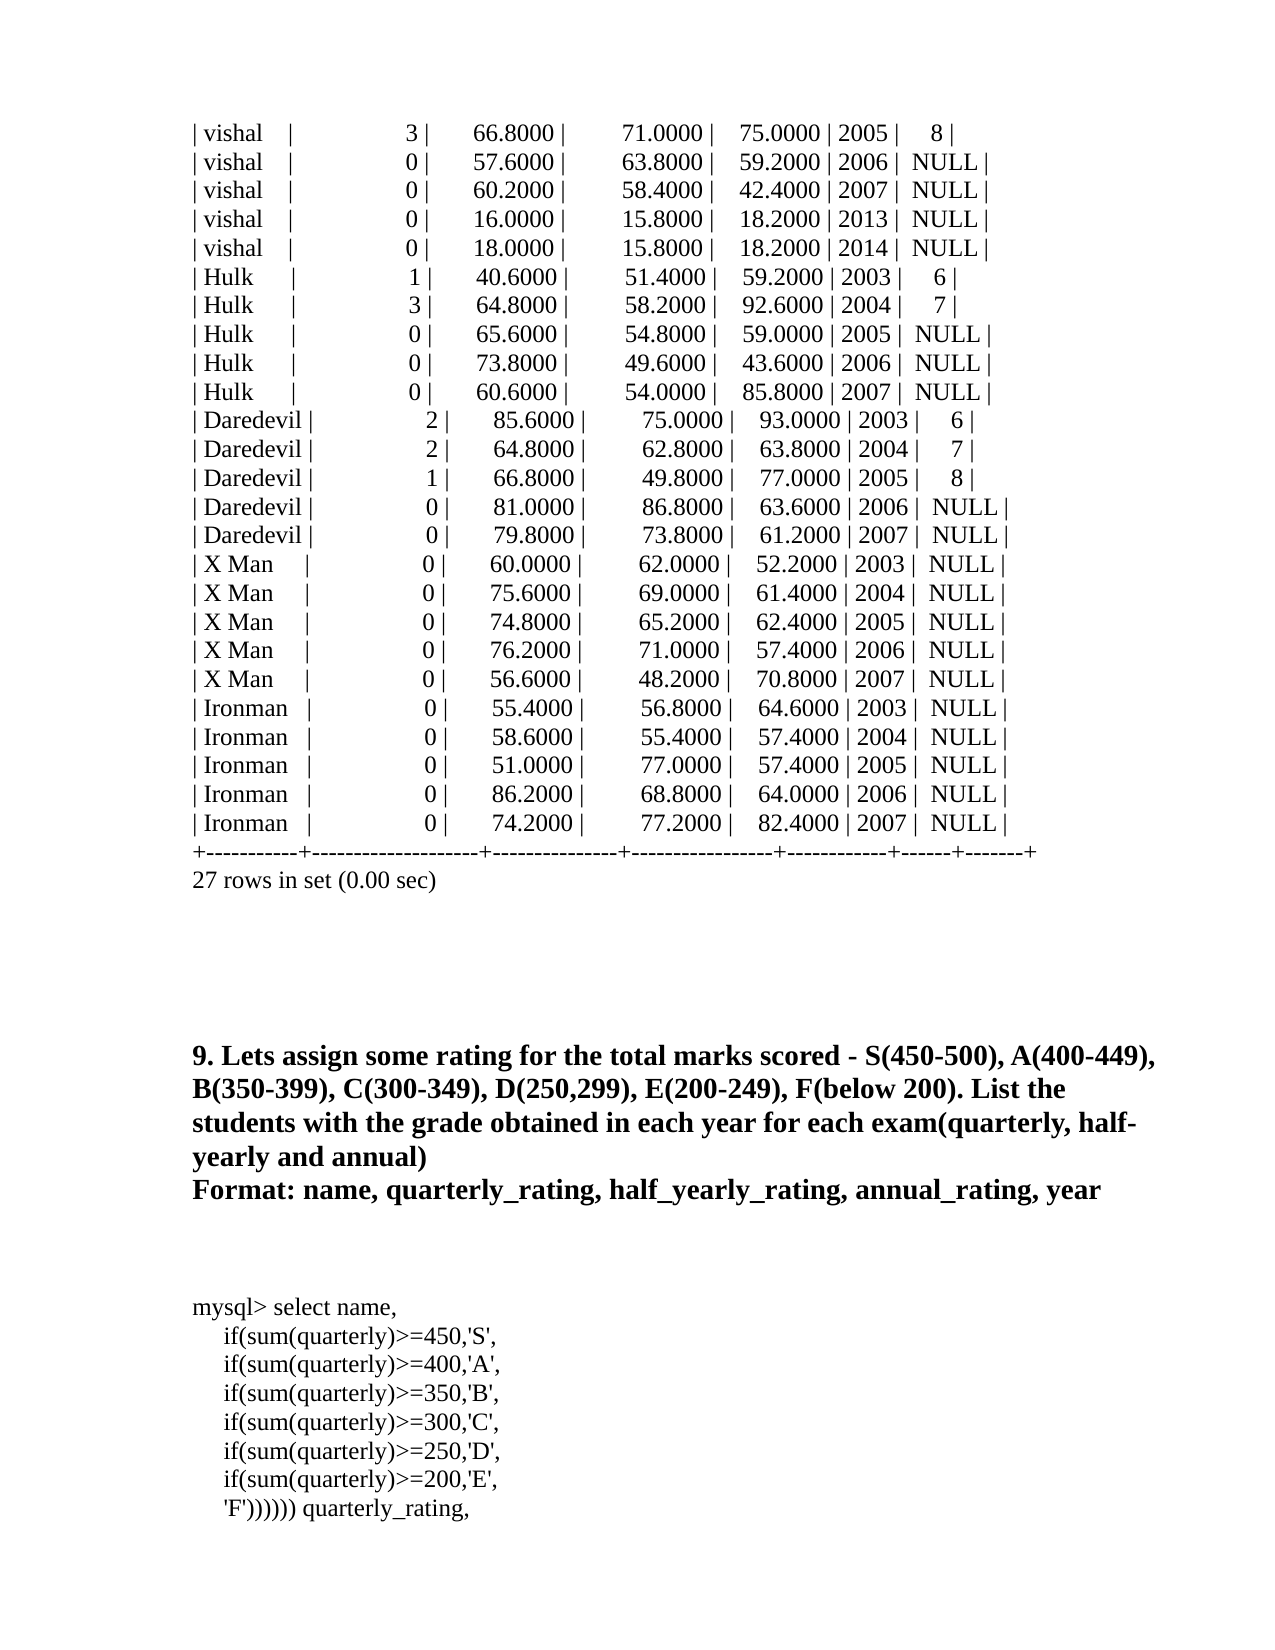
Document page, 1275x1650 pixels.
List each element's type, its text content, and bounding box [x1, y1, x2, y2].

text | Ironman | 0 | 86.2000 | 68.8000 | 64.0000 | 2006 | NULL | [192, 779, 1157, 808]
text | vishal | 0 | 16.0000 | 15.8000 | 18.2000 | 2013 | NULL | [192, 204, 1157, 233]
text 9. Lets assign some rating for the total marks scored - S(450-500), A(400-449), B(350-399), C(300-349), D(250,299), E(200-249), F(below 200). List the students with the grade obtained in each year for each exam(quarterly, half-yearly and annual) [192, 1038, 1157, 1172]
text Format: name, quarterly_rating, half_yearly_rating, annual_rating, year [192, 1172, 1157, 1206]
text | vishal | 3 | 66.8000 | 71.0000 | 75.0000 | 2005 | 8 | [192, 118, 1157, 147]
text | Daredevil | 0 | 81.0000 | 86.8000 | 63.6000 | 2006 | NULL | [192, 492, 1157, 521]
text | Hulk | 1 | 40.6000 | 51.4000 | 59.2000 | 2003 | 6 | [192, 262, 1157, 291]
text | vishal | 0 | 57.6000 | 63.8000 | 59.2000 | 2006 | NULL | [192, 147, 1157, 176]
text if(sum(quarterly)>=250,'D', [192, 1436, 1157, 1464]
text | X Man | 0 | 74.8000 | 65.2000 | 62.4000 | 2005 | NULL | [192, 607, 1157, 636]
text +-----------+--------------------+---------------+-----------------+------------+------+-------+ [192, 837, 1157, 866]
text | Hulk | 0 | 60.6000 | 54.0000 | 85.8000 | 2007 | NULL | [192, 377, 1157, 406]
text | X Man | 0 | 76.2000 | 71.0000 | 57.4000 | 2006 | NULL | [192, 636, 1157, 664]
text | Daredevil | 2 | 85.6000 | 75.0000 | 93.0000 | 2003 | 6 | [192, 406, 1157, 434]
text | Daredevil | 2 | 64.8000 | 62.8000 | 63.8000 | 2004 | 7 | [192, 434, 1157, 463]
text | Ironman | 0 | 51.0000 | 77.0000 | 57.4000 | 2005 | NULL | [192, 751, 1157, 779]
text | X Man | 0 | 56.6000 | 48.2000 | 70.8000 | 2007 | NULL | [192, 664, 1157, 693]
text 'F')))))) quarterly_rating, [192, 1493, 1157, 1522]
text if(sum(quarterly)>=350,'B', [192, 1378, 1157, 1407]
text | Hulk | 0 | 73.8000 | 49.6000 | 43.6000 | 2006 | NULL | [192, 348, 1157, 377]
text | Ironman | 0 | 55.4000 | 56.8000 | 64.6000 | 2003 | NULL | [192, 693, 1157, 722]
text | X Man | 0 | 75.6000 | 69.0000 | 61.4000 | 2004 | NULL | [192, 578, 1157, 607]
text if(sum(quarterly)>=400,'A', [192, 1349, 1157, 1378]
text | Daredevil | 1 | 66.8000 | 49.8000 | 77.0000 | 2005 | 8 | [192, 463, 1157, 492]
text | vishal | 0 | 18.0000 | 15.8000 | 18.2000 | 2014 | NULL | [192, 233, 1157, 262]
text | Hulk | 3 | 64.8000 | 58.2000 | 92.6000 | 2004 | 7 | [192, 291, 1157, 319]
text 27 rows in set (0.00 sec) [192, 866, 1157, 894]
text | vishal | 0 | 60.2000 | 58.4000 | 42.4000 | 2007 | NULL | [192, 176, 1157, 204]
text | Daredevil | 0 | 79.8000 | 73.8000 | 61.2000 | 2007 | NULL | [192, 521, 1157, 549]
text | X Man | 0 | 60.0000 | 62.0000 | 52.2000 | 2003 | NULL | [192, 549, 1157, 578]
text mysql> select name, [192, 1292, 1157, 1321]
text | Ironman | 0 | 74.2000 | 77.2000 | 82.4000 | 2007 | NULL | [192, 808, 1157, 837]
text if(sum(quarterly)>=450,'S', [192, 1321, 1157, 1349]
text | Hulk | 0 | 65.6000 | 54.8000 | 59.0000 | 2005 | NULL | [192, 319, 1157, 348]
text if(sum(quarterly)>=200,'E', [192, 1464, 1157, 1493]
text | Ironman | 0 | 58.6000 | 55.4000 | 57.4000 | 2004 | NULL | [192, 722, 1157, 751]
text if(sum(quarterly)>=300,'C', [192, 1407, 1157, 1436]
